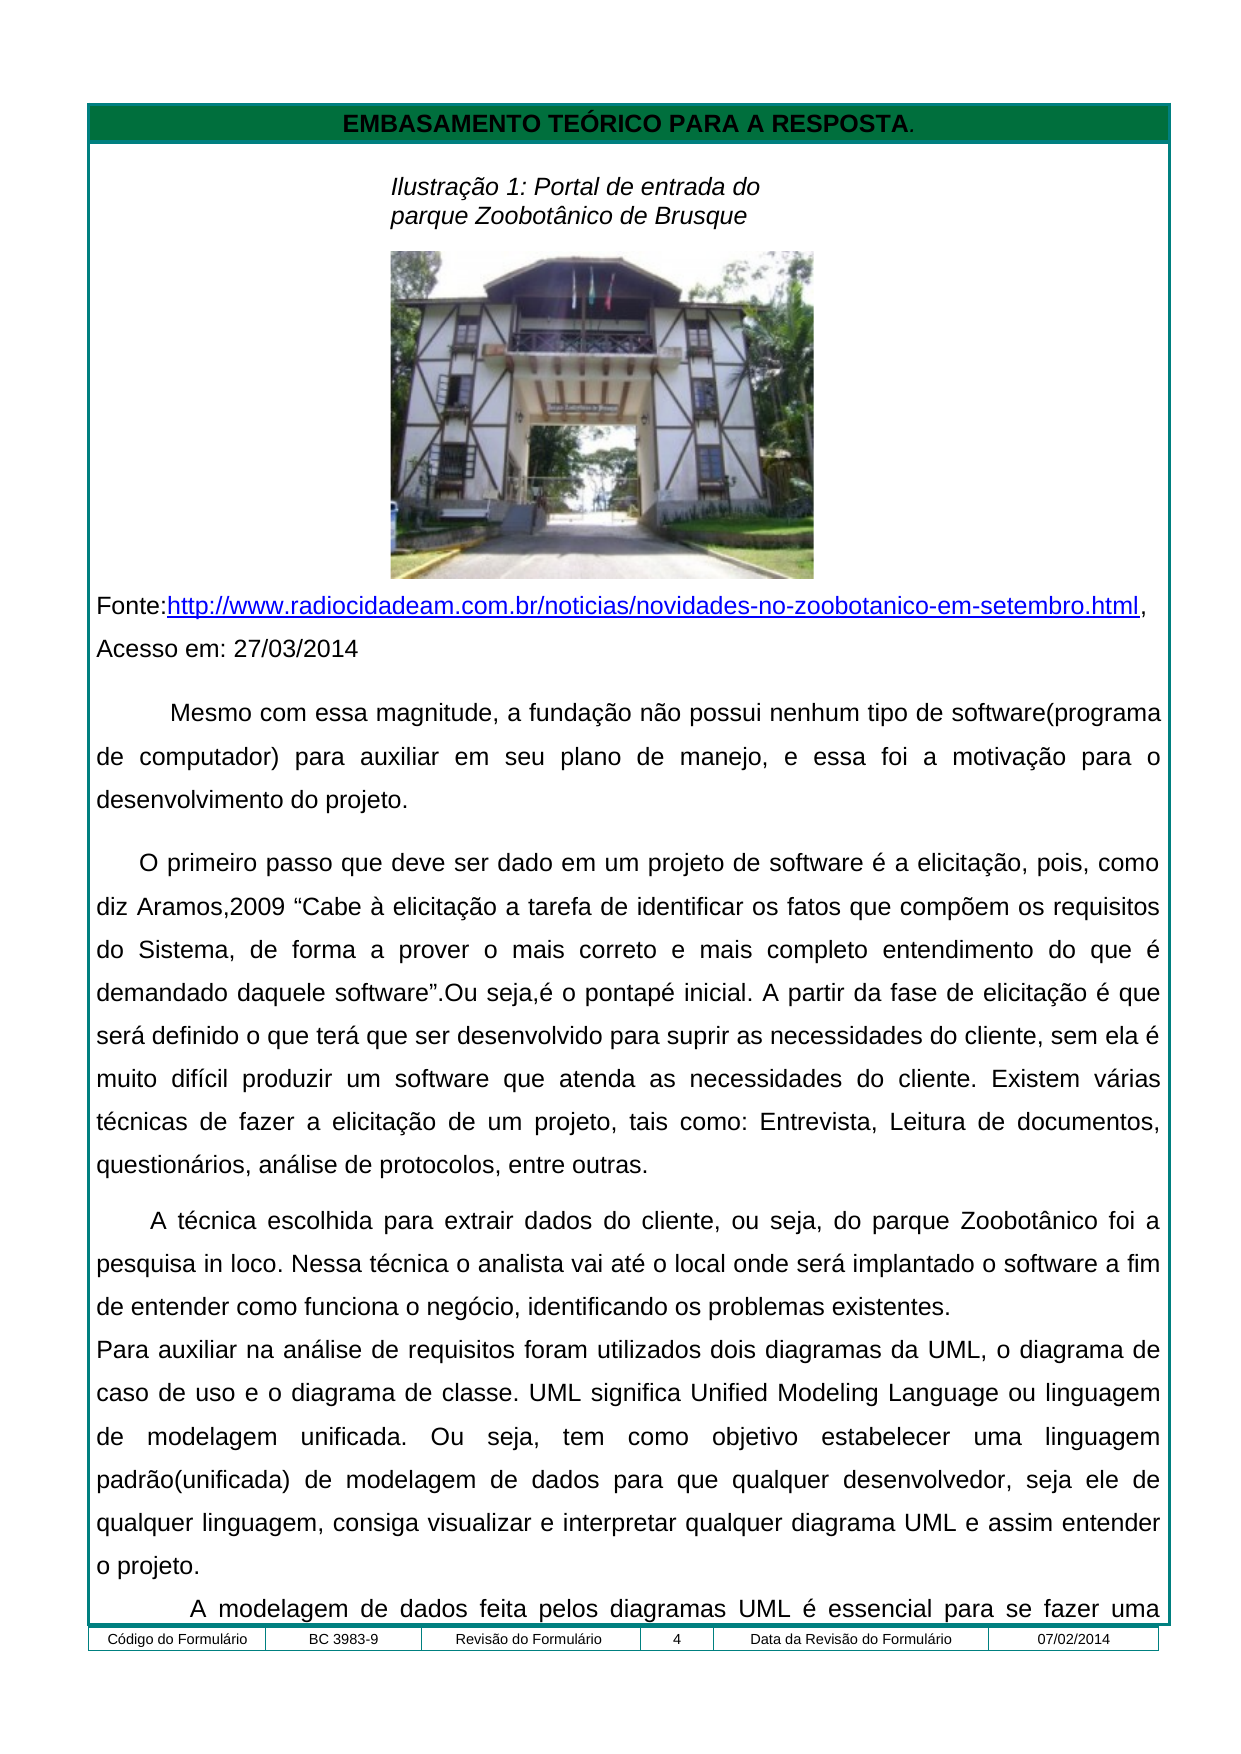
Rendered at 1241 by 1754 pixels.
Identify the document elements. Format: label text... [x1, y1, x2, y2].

table_header EMBASAMENTO TEÓRICO PARA A RESPOSTA. [90, 106, 1168, 140]
picture [390, 251, 814, 579]
table_cell O projeto será realizado em prol da Fundação Ecológica e Zoobotânica de Brusque-SC, também conhecida como Parque Ecológico, Zoobotânico Padre Raulino Reitz ou apenas como Zoobotânico, foi inaugurado no dia 19 de setembro de 1992. No início a fundação contava apenas com 39 recintos, em sua maior parte aves, e com uma área de 120Km² em meio a mata nativa. Em 2009 a fundação obteve uma autorização para poder manejar 64 espécies diferentes de animais. Atualmente expõe 150 animais de 64 espécies entre répteis, aves e mamíferos, nativos da região, assim como espécies exóticas. Anualmente a fundação atende em média 40.000 alunos da região, gerando educação informal, visando a consciência ambiental. Fonte:http://www.radiocidadeam.com.br/noticias/novidades-no-zoobotanico-em-setembro.html, Acesso em: 27/03/2014 Mesmo com essa magnitude, a fundação não possui nenhum tipo de software(programa de computador) para auxiliar em seu plano de manejo, e essa foi a motivação para o desenvolvimento do projeto. O primeiro passo que deve ser dado em um projeto de software é a elicitação, pois, como diz Aramos,2009 “Cabe à elicitação a tarefa de identificar os fatos que compõem os requisitos do Sistema, de forma a prover o mais correto e mais completo entendimento do que é demandado daquele software”.Ou seja,é o pontapé inicial. A partir da fase de elicitação é que será definido o que terá que ser desenvolvido para suprir as necessidades do cliente, sem ela é muito difícil produzir um software que atenda as necessidades do cliente. Existem várias técnicas de fazer a elicitação de um projeto, tais como: Entrevista, Leitura de documentos, questionários, análise de protocolos, entre outras. A técnica escolhida para extrair dados do cliente, ou seja, do parque Zoobotânico foi a pesquisa in loco. Nessa técnica o analista vai até o local onde será implantado o software a fim de entender como funciona o negócio, identificando os problemas existentes. Para auxiliar na análise de requisitos foram utilizados dois diagramas da UML, o diagrama de caso de uso e o diagrama de classe. UML significa Unified Modeling Language ou linguagem de modelagem unificada. Ou seja, tem como objetivo estabelecer uma linguagem padrão(unificada) de modelagem de dados para que qualquer desenvolvedor, seja ele de qualquer linguagem, consiga visualizar e interpretar qualquer diagrama UML e assim entender o projeto. A modelagem de dados feita pelos diagramas UML é essencial para se fazer uma elicitação de qualidade e garantir o entendimento de todos os participantes do projeto, como afirma Rosa, 2014: “Modelagem de software é a atividade de construir modelos que expliquem as características ou o comportamento de um software ou de um sistema de software. Na construção do software os modelos podem ser usados na identificação das características e funcionalidades que o software deverá prover (análise de requisitos), e no planejamento de sua construção. Frequentemente a modelagem de software usa algum tipo de notação gráfica e são apoiados pelo uso de ferramentas”. Os diagramas UML são recursos muito utilizados em processos de desenvolvimento de software tradicionais, como o RUP(Rational Unified Process).O primeiro utilizado no projeto do Zoobotânico foi o diagrama de caso de uso. Esse diagrama descreve as funcionalidades de um programa narrando o que cada ator (usuário do sistema) poderá fazer no programa. Os atores são representados por bonecos e os casos de uso por elipses. Citação de d caso uso aqui A seguir está o diagrama de casos de uso que resume basicamente o funcionamento do software. Existirão três tipos de usuários com diferentes permissões: o Administrador, o veterinário e o Técnico. Conforme ilustrado abaixo, o administrador está no topo da hierarquia, portanto assume todas as funções dos demais usuários além de poder executar as funções restritas a ele, que no caso são voltadas ao gerenciamento dos demais usuários, recintos e exclusão de informações. O administrador será o único que poderá cadastrar e editar recintos, cadastrar e editar outros usuários como também tem a permissão de excluir um animal e uma espécie. Já o Veterinário pode fazer tudo o que um técnico(funcionário comum) pode fazer, distinguindo-se apenas pelo fato de que ele pode editar o histórico clínico de um animal. Resta ao técnico efetuar o cadastro e edição de espécies e animais, buscar(listar) animais, espécies, recintos e histórico veterinário. Fonte: Elaborado pelos autores. O segundo diagrama utilizado foi o diagrama de classes. Esse diagrama tem como principal objetivo fazer a especificação de um sistema orientado a objetos, sendo assim um dos mais utilizados na UML.Ele descreve da forma mais aproximada a estrutura do código de um programa, mostrando o conjunto de classes com seus atributos e métodos e o relacionamento entre as classes. Para entendê-lo melhor, deve-se ter uma noção de programação orientada a objetos(POO), que consiste em tentar assimilar os objetos do mundo real com o mundo digital. Na POO utiliza-se classes, que definem os atributos e métodos dos objetos. Por exemplo, existe uma classe Cachorro que possuí atributos como cor do pelo e cor dos olhos, como também métodos(ações) de latir e andar. Então cria-se um objeto com o nome de Rex e diz-se que Rex é do tipo Cachorro, a partir desse momento Rex(objeto) passa a ser uma instância da classe(Cachorro). Além disso, outras características da POO são a reutilização de código e a questão da organização dividindo o código em classes. Para auxiliar na programação orientada a objetos criou-se o seguinte diagrama de classes: Fonte: Elaborado pelos autores. Cada item esta representado por números em vermelho na imagem. Item 1-Animal: Nome da classe. Item 2-São os atributos que a classe 'Animal' ira possuir; '-' significa que é privada e não pode ser visualizado dentro da classe animal, seguido do nome do atributo e então o tipo de dado que ele receberá, podendo ser 'string' que são textos, 'char' apenas um caractere, 'DATE' uma data, 'INT' números inteiros e 'BLOB' qualquer tipo de dado. Item 3-São as funções da classe; '+' significa que a função é publica e pode ser chamada em qualquer outra parte do projeto, após isso vem o nome da função. 'Void' significa que a função não retorna valor binário, apenas executa a ação. Item 4- Relacionamento entre duas classes, no caso 'Animal' e 'Espécie'. O número um e a letra 'n' determinam que a classe 'Animal' esta ligada a uma única 'Espécie', já a classe 'Espécie' esta ligadas a tantos Animais quão necessário. Item 5- Relacionamento entre as classes 'Animal' e 'Recinto'. Um recinto pode conter vários animais, mas um animal só pode estar em um recinto. Item 6- Faz uma conexão entre as classes 'Animal' e 'infoVeterinario' com 'Observação' e 'Usuário'. Tal ligação faz com que um animal tenha ligação com apenar um 'infoVeterinario' mas com tantas observações quão o necessário, e também que cada uma dessas observações tenha apenas um usuário responsável por ela. Logo após a fase de elicitação, pode-se verificar a viabilidade do projeto e o desenvolvimento começa a ser planejado. Foi realizada uma pesquisa de campo no parque Zoobotânico a fim de identificar a real necessidade do mesmo. Dessa forma foi descoberto que a sua carência estava no plano de manejo dos animais, segundo o próprio gerente da fundação, Rodrigo De Souza. O plano de manejo é um documento que toda UC (Unidade de Conservação) deve ter, em no máximo 5 anos após a sua fundação, e deve ser elaborado os objetivos gerais pelas quais ela foi criada. Deve ser elaborado por meio de estudos de várias áreas como do meio físico, biológico e social. Ele estabelece as normas e restrições de ações e uso dos recursos naturais da UC. Muitas vezes determina o zoneamento, caracterizando cada uma de suas áreas e sua finalidade. Nesse caso, o plano de manejo será focado na área biológica, ou seja, como o animal deve ser manuseado. Outro objetivo da pesquisa de campo foi levantar os requisitos para a construção do software. Conversando com os stakeholders do projeto foi observado que, no programa será possível cadastrar um animal e guardar informações importantes para o seu controle, como nome popular, nome científico, espécie, família, origem do animal, número de identificação, necessidades especiais, recinto(jaula) em que o animal se encontra. Assim como um histórico onde será registrado o comportamento do animal, útil para o seu manejo, como por exemplo se o animal não se alimentou será registrado, para que o veterinário possa ter o controle do animal. Também poderá ser cadastrado o funcionário que utilizará o programa sendo que suas permissões dependerão da sua função, e ainda os recintos do Zoobotânico, onde dever ser cadastrados os animais que estão nele, dados da planta e a norma IN169. Quando chega a parte do desenvolvimento precisa-se decidir quais das diversas tecnologias disponíveis atualmente que serão usadas, muitas delas utilizam padrões estabelecidos pela W3C. O W3C(World Wide Web, do inglês Rede Mundial de Computadores) é uma organização mundial que conta com uma equipe em tempo integral e o publico, desenvolvedores, para desenvolverem padrões para a internet. O líder da organização é Tim Berners-Lee (inventor da internet) e Jeffrey Jaffe. Segundo o próprio W3C: “O W3C desenvolve especificações técnicas e orientações através de um processo projetado para maximizar a consenso sobre as recomendações, garantindo qualidades técnicas e editoriais, além de transparentemente alcançar apoio da comunidade de desenvolvedores, do consórcio e do público em geral. “ Na construção do Software é preciso se comunicar com o computador dando utilidade a todos esses dados, para isso é necessário utilizar uma linguagem de programação, que nada mais é um conjunto de código que o computador interpreta e executa uma determinada ação, ou seja,é a forma de interagir com o computador, e assim como na vida real, exitem vários idiomas, cada um com suas próprias características, entretanto todos possuem o mesmo objetivo, a comunicação. Dentre as linguagens de programação que serão utilizadas estão: HTML PHP Javascript CSS HTML5 HTML5(Hypertext Markup Language 5, do inglês linguagem de marcação de hipertexto 5) é a quinta verão da linguagem HTML O grupo W3C define 3 pilares para a internet, um deles é uma linguagem de hipertexto para facilitar a navegação entre fonte de informação, atualmente o HTML5 é essa linguagem. Os hipertextos são um conjunto de arquivos interligados entre si formando uma grande rede de informação. Diferente de um texto normal, como de um livro, em que os assuntos ficam interligados seguidamente, no hipertexto os assuntos são conectados de forma imprecisa, dessa forma a troca de dados fica mais dinâmica. PHP e APACHE PHP(Hypertext Preprocessor do inglês, hipertexto preprocessado) criado por Rasmus Lerdorf em 1995, é uma linguagem script executada por um servidor. Diferente do JavaScript o PHP é utilizado geralmente para programação ao lado do servidor. Além disso o PHP pode ser trabalhado tanto em programação orientada a objeto, como em programação estrutural ou até mesmo em uma mistura dos dois. E não está limitado apenas a gerar apenas HTML, com o PHP também é possível gerar imagens, PDF e animações em Flash. Sua principal vantagem está na enorme lista de banco de dados com o qual o PHP tem suporte, como por exemplo MySQL, SQLite, Oracle, etc. O servidor utilizado será o APACHE, que é de longe o servidor mais utilizado no mundo, diversas pesquisas já compravam isso, como a feita em 2009 pela Netcraft, segundo ela mais de 65% de todos os sites rodavam no servidor APACHE. O APACHE após receber um código em PHP executa um interpretador de PHP que processará todas as informações, como acesso ao banco de dados ou a outros arquivos e então retornar o código em HTML correspondente para apresentar a página descrita em PHP para o APACHE que então ira enviar para o navegador o código HTML pronto para então o navegador poder executá-lo em gerar a página. Para utilizar o APACHE será instalado o XAMPP, rodando em sistema Windows, ou LAMP rodando em sistema Linux, com os principais servidores de código aberto do mercado, como o APACHE para PHP e MySQL para banco de dados. Sua interfase é muito simples, porém pratica e rápida e sem necessidade de se instalar, apenas deve ser descompactado e está pronto para ser usado. JavaScript JavaScrip é uma linguagem dinâmica e orientada a objeto criado por Brendan Eich em 1995 como uma linguagem script client-side(do inglês, script ao lado do cliente). As linguagens script tem como finalidade de ser executada no interior de programas ou outra linguagem. No caso do JavaScript é o navegador responsável por executá-lo realizando interações com o usuário, podendo trocar a cor de certos campos, ou até mesmo realizar certa função do software, após certa ação do usuário. Pode ser escrito junto ao HTML diferenciando por meio das tags “<script>” para iniciar o código em JavaScript e “<\script>” para finalizá-lo. CSS A parte visual do software será desenvolvida em CSS(Cascading Style Sheets, em do inglês Folha de estilo em cascata) uma linguagem que facilita o desenvolvedor gráfico da aplicação por permitir ser escrita tanto em um arquivo a parte dos demais e ser apenas referenciado neles, como pode ser escrito no início de cada arquivo e cada um com um CSS diferente, ainda pode ser feito sempre que criar um elemento na página, ou então utilizando todas as 3 formas. Segundo Pedro Rogério(2007) para futuras manutenções e projetos em camadas é aconselhável que o CSS seja utilizado apenas em arquivos externos. Utilizando CSS é possível trocar atributos como a cor de um determinado elemento, ou grupo de elemento, assim como trocar o tamanho, forma, estilo da letra, etc.Também é possível alterar os atributos sobre certa circunstância como o mouse parado em cima do elemento ou segurando o botão esquerdo do mouse em cima do elemento. Para trabalhar com todas essas tecnologias existem certos padrões de projeto feitos para auxiliar os programadores e o escolhido para esse projeto foi o MVC.O padrão de programação MVC(Modelo Visão e Controle) divide a programação do software em 3 partes, o modelo, a visão e o controle. A visão é a parte que interage com o usuário, recebe informações do usuário e fornece-as para o controlador, que executa a parte lógica do projeto a partir das informações vindas da visão e do modelo, sempre seguindo o plano de negócio da empresa. O modelo é a ponte entre o controle e aplicações externas, como o banco de dados. Por exemplo. O usuário tenta efetuar o login. Após preencher um campo com o e-mail e outro com a senha ele clica em um botão escrito 'Entrar', toda essa parte está na visão tanto os campos como o design da tela. Após clicar no botão 'Entrar', o e-mail como senha e até mesmo o clicar do botão são enviados para o controlador que ira utilizar esses dados para executar uma determinada função e requisitar ao modelo uma determinada ação que ira retornar outros dados para o controle, este ira definir se o login é valido ou não e informar para a visão se o usuário pode ou não ter acesso ao projeto, caso tenha transferi-lo para outra parte da aplicação ou informá-lo que o e-mail ou senha estão inválidos.Ela é aconselhável por facilitar a manutenção, o teste, a atualização do sistema e o desenvolvimento paralelo de qualquer umas das 3 partes. Porém, se os programadores tivessem que construir tudo do zero o trabalho não renderia nada, é por isso que um dos principais focos da programação orientada a objeto é o reúso de códigos. Portanto, são utilizadas diversas Frameworks para poupar a reprogramação de coisas simples e que se repetem com facilidade entre os projetos. As frameworks são códigos já feitos para solucionar um grupo de requisitos de diversos softwares diferentes. Mas não só resolver, as frameworks também padronizam o projeto, dizendo qual a forma apropriada para aquela situação. Como a linguagem de programação escolhida foi o PHP e foi decidido trabalhar com MVC, um framework que se encaixa perfeitamente no projeto é o Codeigniter pois ele é feito especialmente para desenvolvimento em PHP e oferece uma ótima contribuição para se trabalhar no padrão MVC. O Codeigniter tem como objetivo possibilitar que o programador produza mais rapidamente e possa focar na parte criativa do projeto, uma vez que seja necessário um número menor de linhas para realizar certas tarefas pelo motivo de que o framework já pré codifique determinadas funções comuns entre vários softwares.Esse framework agrupa um conjunto de bibliotecas para tarefas comuns necessárias e padroniza uma estrutura lógica para acesso a estas bibliotecas. Segundo Teixeira, 2013, o Codeigniter é “Considerado um toolkit, ou seja, uma caixa de ferramentas cujo objetivo é nos permitir desenvolver aplicações muito mais rápido do que poderíamos fazer sem a utilização de um framework.” Para facilitar e agilizar a programação, foi decidido utilizar uma IDE(Ambiente de desenvolvimento integrado).Como explica Santos(2014, Pg.04) “O IDE é um programa de computador, geralmente utilizado para aumentar a produtividade dos desenvolvedores de software, bem como a qualidade desses produtos. Podem auxiliar, através de ferramentas e características, na redução de erros e na aplicação de técnicas...” O IDE escolhido foi o NetBeans devido à familiaridade dos programadores com o software.O NetBeans é um IDE gratuito e de código aberto.Segundo o site do mesmo: “O NetBeans IDE é um ambiente de desenvolvimento - uma ferramenta para programadores, que permite escrever, compilar, depurar e instalar programas. O IDE é completamente escrito em Java, mas pode suportar qualquer linguagem de programação. Existe também um grande número de módulos para estender as funcionalidades do IDE NetBeans. O NetBeans IDE é um produto livre, sem restrições à sua forma de utilização. ” O principal motivo para utilizar o Netbeans para o projeto está na constante atualização de seu sistema e pela padronização oferecida, como comentado no site do mesmo: “Com seu Editor Java em constante aprimoramento, muitas funcionalidades avançadas e uma extensa linha de ferramentas, modelos e exemplos, o NetBeans IDE define o padrão de desenvolvimento com suas tecnologias inovadoras. ” Ainda pelo site do NetBeans é possível ter uma noção melhor da real utilização prática desse IDE e da possibilidade de adaptá-lo: “Um IDE é muito mais que um editor de texto. O Editor do NetBeans recua linhas, associa palavras e colchetes e realça códigos-fonte sintática e semanticamente. Ele também fornece modelos de código, dicas de codificação e ferramentas de refatoração. O editor suporta várias linguagens, incluindo Java, C/C++, XML, HTML, PHP, Groovy, Javadoc, JavaScript e JSP. Como o editor é extensível, você pode adicionar suporte para muitas outras linguagens. ” Além de tudo já citado acima, o NetBeans ainda ajuda na organização do código fonte, de forma que para futuras alterações no código figuem mais simples e rápidas. Bem, como o software funciona basicamente como um repositório de dados sobre os animais, a informação será armazenada em um banco de dados.Segundo Marcelo Abib Cardoso,2009, “Banco de dados é um sistema de armazenamento de dados, ou seja, um conjunto de registros que tem como objetivo organizar e guardar as informações.” O Banco de dados que será utilizado no projeto é o SGBD(sistema de gerenciamento de banco de dados)MySQL, que se intitula o banco de dados de código aberto mais popular do mundo. O My SQL foi criado na Suécia por suecos e um finlandês: David Axmark, Allan Larsson e Michael Montty Widenus, mais tarde foi comprado pela empresa de tecnologia e informática Oracle, sua atual proprietária.Ele utiliza a linguagem SQL(Structure Query Language – Linguagem de Consulta Estruturada).É o banco de dados mais utilizado do mundo, segundo o site do mesmo, utilizado até mesmo pela NASA(National Aeronautics and Space Administration- Administração Nacional da Aeronáutica e do Espaço),Google, Facebook, Banco Bradesco e muitos outros. Para auxiliar na utilização do My SQL será usado o programa My SQL Workbench, uma ferramenta gráfica que permite a visualização, criação e gerenciamento de bancos de dados em forma de tabelas, ou em apenas códigos escritos, caso o desenvolvedor preferir. O My SQL Workbench é o sucessor de DBDesigner 4 e é feito especialmente para trabalhar com o banco de dados My SQL, ambos foram desenvolvidos pela mesma empresa. A definição mais comum para CRUD é: Termo para designar as quatro operações básicas de banco de dados, Creat, Read, Update e Delete, do inglês respectivamente, criar, ler, editar e deletar (Souza, 2013). Na matemática não é possível calcular algo sem usar pelo menos umas das quatro operações básicas, nos bancos de dados não é diferente, sem o CRUD não é possível fazer nada. A matemática não existe sem suas quatro operações, os bancos de dados também não. O texto a seguir são os códigos gerados pelo MySQL Workbench a partir das tabelas desenvolvidas em cima das pesquisas realizadas no Parque Zoobotânico de Brusque. Nesses códigos é possível ver a utilização de quase todas as operações do CRUD, que no MySQL são escritas, respectivamente, como 'INSERT', 'SELECT', 'UPTADE' e 'DELETE'. -- ----------------------------------------------------- -- Table `mydb`.`Animal` -- ----------------------------------------------------- Apenas anuncia o inicio do código para crianção da tabela 'Animal' DROP TABLE IF EXISTS `mydb`.`Animal` ; Caso já exista uma tabela com o nome 'Animal' no banco 'mydb'esse código ira apagá-la. CREATE TABLE IF NOT EXISTS `mydb`.`Animal` ( Cria uma tabela com o nome 'Animal', no banco 'mydb', com os seguintes campos... `idAnimal` INT NOT NULL COMMENT 'Tabela para cadastrar os animais do Zoo.\nNesse campo é salvo o Numero dele no Zoo.' , Campo 'idAnimal' que é um INT, ou seja, um número inteiro, NOT NULL, que não pode ser deixado em branco. Possui uma descrição para explicar sua utilidade: “Tabela para cadastrar os animais do Zoo. Nesse campo é salvo o número dele no Zoo.” A vírgula diz que logo em seguida vira outro campo da tabela. `Obs` TEXT NULL COMMENT 'Descreve as necessidades especiais do animal' , Obs do tipo TEXT, ou seja um texto, NULL, que pode ser deixado em branco. Descrição: “Descreve as necessidades especiais do animal”. `procedencia` VARCHAR(45) NOT NULL COMMENT 'Descreve de onde o animal veio' , 'procedencia' do tipo VARCHAR(45), um texto com no máximo 45 caracteres, que não pode ser deixado em branco. Descrição: “Descreve de onde o animal veio”. `entrada` DATE NULL COMMENT 'Data em que o animal entrou no Zoo' , 'entrada' do tipo DATE, uma data, que pode ser deixado em branco. Descrição: “Data em que o animal entrou no Zoo”. `idvet` INT NULL COMMENT 'ID da ficha veterinaria' , 'idvet' um numero inteiro que pode ser deixado em branco. Descrição: “ID da ficha veterinária”. `Sexo` CHAR NULL COMMENT 'Sexo do animal\nAlgumas vezes nao se sabe o sexo do animal,nesse caso o valor é NULL' , 'Sexo' do tipo CHAR, apenas um caractere, que pode ser deixado em branco. Descrição: “Sexo do animal Algumas vezes não se sabe o sexo do animal, nesse caso o valor é NULL”. `desfecho` VARCHAR(45) NULL COMMENT 'Descreve como o animal saio do Zoo' , 'desfecho' um texto com no máximo 45 caracteres que pode ser deixado em branco. Descrição: “Descreve como o animal saio do Zoo”. `desfechoData` DATE NULL COMMENT 'Data que o animal saio do Zoo' , 'DesfechoData' uma data que pode ser deixada em branco. Descrição: “Data que o animal saio do Zoo”. `idEspecie` INT NOT NULL COMMENT 'ID da especie do animal' , 'idEspecie' um inteiro que não pode ser deixado em branco. Descrição: “ID da espécie do animal”. `imagem` BLOB NULL COMMENT 'Foto do animal' , 'imagem' do tipo BLOB, um campo que pode receber qualquer tipo de dado, que pode ser deixado em branco. Descrição: “Foto do animal”. `marcacao` VARCHAR(100) NOT NULL COMMENT 'Numero do animal do IBAMA' , 'marcaco' é um texto com no máximo 100 caracteres e que não pode ser deixado em branco. Descrição: “Número do animal do IBAMA”. `Apelido` VARCHAR(45) NULL COMMENT 'Como os funcionarios chamam o animal' , 'Apelido' um texto de no máximo 45 caracteres que pode ser deixado em branco. Descrição: “Como os funcionários chamam o animal”. `idRecinto` INT NOT NULL COMMENT 'ID do recinto onde o animal se encontra' , 'idRecinto' um número inteiro que não pode ser deixado em branco. Descrição: “ID do recinto onde o animal se encontra”. PRIMARY KEY (`idAnimal`) , Essa linha diz que o campo 'idAnimal' será a chave primária da tabela, ou seja, o campo principal que não poderá ser igual entre os animais registrados nela. Também será ela a chave de ligação caso outra tabela precise acessar algum outro dado do animal. INDEX `fk_Animal_especie1_idx` (`idEspecie` ASC) , Transforma o campo 'idEspecie' em uma chave estrangeira, ou seja, uma conexão com outra tabela. INDEX `fk_Animal_Recinto1_idx` (`idRecinto` ASC) , Transforma o campo 'idRecinto' em uma chave estrangeira'. UNIQUE INDEX `marcacao_UNIQUE` (`marcacao` ASC) , Determina que o campo 'marcacao' será único, e assim como a chave primária, existira apenas um animal com determinado número. CONSTRAINT `fk_Animal_especie1` FOREIGN KEY (`idEspecie` ) REFERENCES `mydb`.`especie` (`idEspecie` ) ON DELETE NO ACTION ON UPDATE NO ACTION, Determina a qual tabela será a conexão feita por meio do campo 'idEspecie', nesse caso a tabela será 'especie' e campo nela escolhido para fazer a conexão é de mesmo nome que o campo da tabela 'Animal'. Assim o campo de ligação entre a tabela 'Animal' e 'Especie' é 'idEspecie'. E diz que não haverá ação em caso de apagar ou alterar o dado do campo. CONSTRAINT `fk_Animal_Recinto1` FOREIGN KEY (`idRecinto` ) REFERENCES `mydb`.`Recinto` (`idRecinto` ) ON DELETE NO ACTION ON UPDATE NO ACTION) Determina que o campo 'idRecinto' será a conexão entre as tabelas 'Animal' e 'Recinto'. Não haverá ação no caso de apagar ou alterar o dado do campo. O “)” determina o término da criação da tabela. -- ----------------------------------------------------- -- Table `mydb`.`Animal_log` -- ----------------------------------------------------- Apenas anuncia o início do código para a tabela 'Animal_log' Será uma tabela para salvar os antigos dados da tabela 'Animal' após uma alteração. Possui alguns campos a mais da tabela 'Animal': 'idAnimal_log' para diferenciar uma alteração da outra; 'tipo' para dizer o tipo de alteração que ocorreu; 'data' para determinar a data da alteração; 'idUsuario' para saber quem fez a alteração. DROP TABLE IF EXISTS `mydb`.`Animal_log` ; CREATE TABLE IF NOT EXISTS `mydb`.`Animal_log` ( `idAnimal_log` INT NOT NULL AUTO_INCREMENT COMMENT 'Tabela para controlar o histórico de alterações na tabela \'Animal\'\n' , `Obs` TEXT NULL , `procedencia` VARCHAR(45) NOT NULL , `entrada` DATE NULL , `idvet` INT NULL , `Sexo` CHAR NULL , `desfecho` VARCHAR(45) NULL , `desfechoData` DATE NULL , `idEspecie` INT NOT NULL , `imagem` BLOB NULL , `marcacao` VARCHAR(100) NOT NULL , `Apelido` VARCHAR(45) NULL , `idRecinto` INT NOT NULL , `tipo` VARCHAR(45) NOT NULL COMMENT 'Tipo de ação que a tabela animal sofreu' , `data` DATETIME NOT NULL COMMENT 'Data da alteração' , `idAnimal` INT NULL COMMENT 'ID do animal que sofreu a ação' , `idUsuario` INT NULL COMMENT 'ID do usuario que fez a ação' , PRIMARY KEY (`idAnimal_log`) , INDEX `fk_Animal_especie1_idx` (`idEspecie` ASC) , INDEX `fk_Animal_Recinto1_idx` (`idRecinto` ASC) , INDEX `fk_Animal_log_Animal1` (`idAnimal` ASC) , INDEX `fk_Animal_log_usuario1` (`idUsuario` ASC) , UNIQUE INDEX `marcacao_UNIQUE` (`marcacao` ASC) , CONSTRAINT `fk_Animal_especie10` FOREIGN KEY (`idEspecie` ) REFERENCES `mydb`.`especie` (`idEspecie` ) ON DELETE NO ACTION ON UPDATE NO ACTION, CONSTRAINT `fk_Animal_Recinto10` FOREIGN KEY (`idRecinto` ) REFERENCES `mydb`.`Recinto` (`idRecinto` ) ON DELETE NO ACTION ON UPDATE NO ACTION, CONSTRAINT `fk_Animal_log_Animal1` FOREIGN KEY (`idAnimal` ) REFERENCES `mydb`.`Animal` (`idAnimal` ) ON DELETE NO ACTION ON UPDATE NO ACTION, CONSTRAINT `fk_Animal_log_usuario1` FOREIGN KEY (`idUsuario` ) REFERENCES `mydb`.`usuario` (`idUsuario` ) ON DELETE NO ACTION ON UPDATE NO ACTION) ENGINE = InnoDB; ##triggers do animal Apenas anuncia o início do código para as triggers(gatilhos), ações que ocorrerão após outra ação ser requerida, referente ao animal.Apresenta uma ideia de gatilho mesmo, quando determinada ação acontece, um “gatilho” é “disparado” e executa outra ação. create trigger inserir_animal before insert on animal for each row begin Cria uma trigger com o nome 'inserir_animal' que terá ações antes de inserir dados da tela 'Animal'.As ações serão as seguintes: insert into animal_log values Inserir na tabela 'animal_log' os valores: (null,new.obs,new.procedencia, new.entrada,new.idvet,new.sexo,new.desfecho, new.desfechodata,new.idespecie, new.imagem,new.marcacao, new.apelido,new.idrecinto, Preencher automaticamente o campo 'idAnimal_log'.Já os dados comuns entre os as 2 tabelas serão salvos na tabela 'Animal_log' antes de serem salvos na tabela 'Animal'. 'INSERT',now(),id,new.idAnimal); Os campos 'tipo','data', 'idUsuario' e 'idAnimal' receberão respectivamente os valores: 'INSERT', data atual, id do usuário e id do animal. Onde o id virá de uma procedure para inserir um animal. End&& Determina o fim das ações antes da ação requerida. ##Login Anuncia o inicio do código para procedure 'login', que visa facilitar o comando para login no desenvolvimento fora do MySQL Workbench. create procedure login (in sen varchar(45), log varchar(45)) Cria uma procedure chamada 'login' que possui as variaveis 'sen'(texto de no máximo 45 caracteres para a senha) e 'log'(texto de no máximo 45 caracteres para o login ou e-mail do usuario). Begin Inicia o código que será executado por trás da procedure. select tipo,idusuario from usuario where senha=md5(sen) and login=log; Seleciona o tipo e idUsuario da tabela 'usuario' onde o campo 'senha', já codificado, é igual a variável 'sen' e o campo 'login' é igual a variável 'log'. End&& Finaliza a procedure. call login (123, abc); Chama a procedure 'login' definindo os valores das variáveis 'sen' e 'login' respectivamente por '123' e 'abc'. A procedure irá procurar pelo usuário onde o campo 'senha' é 123(ambos codificados) e 'login' igual a 'abc'. [90, 144, 1168, 1623]
